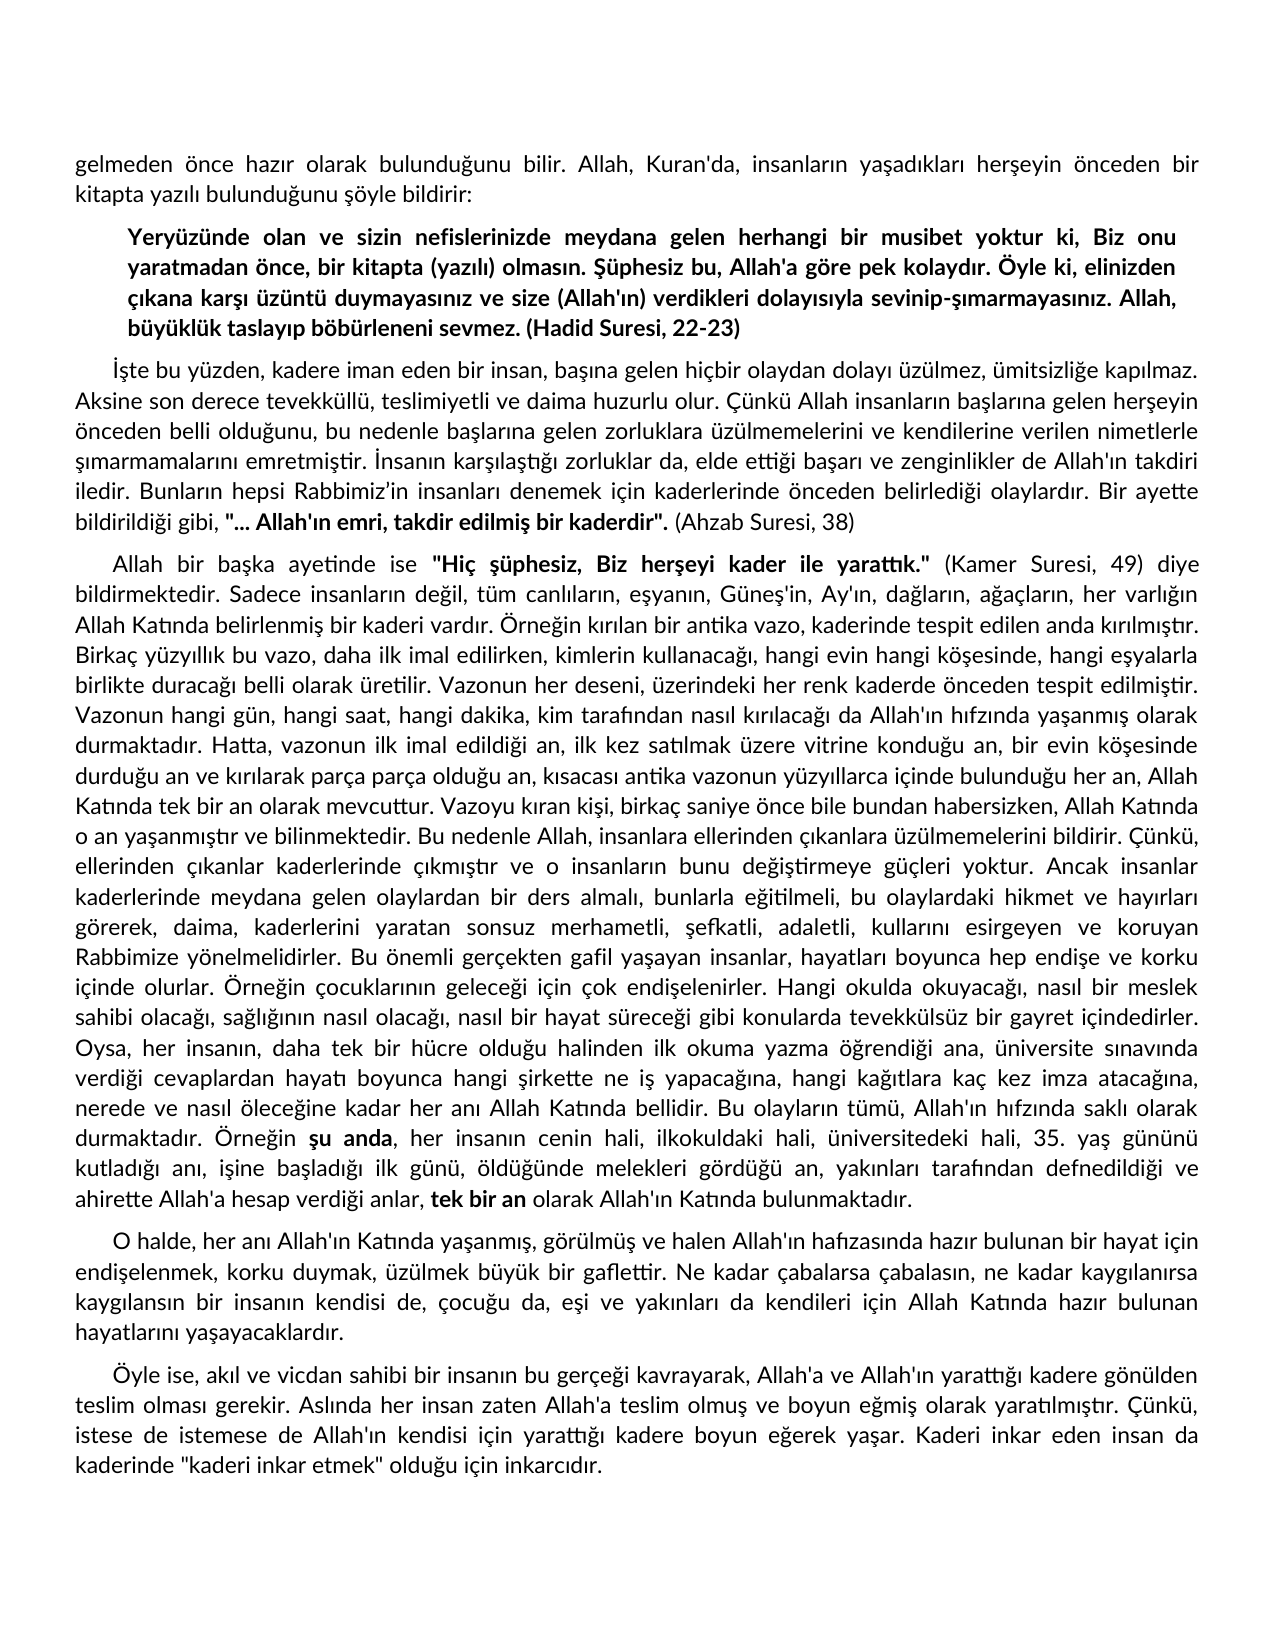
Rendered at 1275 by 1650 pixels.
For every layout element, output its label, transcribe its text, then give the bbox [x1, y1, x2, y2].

text Öyle ise, akıl ve vicdan sahibi bir insanın bu gerçeği kavrayarak, Allah'a ve Allah'ın yarattığı kadere gönülden teslim olması gerekir. Aslında her insan zaten Allah'a teslim olmuş ve boyun eğmiş olarak yaratılmıştır. Çünkü, istese de istemese de Allah'ın kendisi için yarattığı kadere boyun eğerek yaşar. Kaderi inkar eden insan da kaderinde "kaderi inkar etmek" olduğu için inkarcıdır. [75, 1360, 1200, 1478]
text İşte bu yüzden, kadere iman eden bir insan, başına gelen hiçbir olaydan dolayı üzülmez, ümitsizliğe kapılmaz. Aksine son derece tevekküllü, teslimiyetli ve daima huzurlu olur. Çünkü Allah insanların başlarına gelen herşeyin önceden belli olduğunu, bu nedenle başlarına gelen zorluklara üzülmemelerini ve kendilerine verilen nimetlerle şımarmamalarını emretmiştir. İnsanın karşılaştığı zorluklar da, elde ettiği başarı ve zenginlikler de Allah'ın takdiri iledir. Bunların hepsi Rabbimiz’in insanları denemek için kaderlerinde önceden belirlediği olaylardır. Bir ayette bildirildiği gibi, "... Allah'ın emri, takdir edilmiş bir kaderdir". (Ahzab Suresi, 38) [75, 356, 1200, 535]
text Allah bir başka ayetinde ise "Hiç şüphesiz, Biz herşeyi kader ile yarattık." (Kamer Suresi, 49) diye bildirmektedir. Sadece insanların değil, tüm canlıların, eşyanın, Güneş'in, Ay'ın, dağların, ağaçların, her varlığın Allah Katında belirlenmiş bir kaderi vardır. Örneğin kırılan bir antika vazo, kaderinde tespit edilen anda kırılmıştır. Birkaç yüzyıllık bu vazo, daha ilk imal edilirken, kimlerin kullanacağı, hangi evin hangi köşesinde, hangi eşyalarla birlikte duracağı belli olarak üretilir. Vazonun her deseni, üzerindeki her renk kaderde önceden tespit edilmiştir. Vazonun hangi gün, hangi saat, hangi dakika, kim tarafından nasıl kırılacağı da Allah'ın hıfzında yaşanmış olarak durmaktadır. Hatta, vazonun ilk imal edildiği an, ilk kez satılmak üzere vitrine konduğu an, bir evin köşesinde durduğu an ve kırılarak parça parça olduğu an, kısacası antika vazonun yüzyıllarca içinde bulunduğu her an, Allah Katında tek bir an olarak mevcuttur. Vazoyu kıran kişi, birkaç saniye önce bile bundan habersizken, Allah Katında o an yaşanmıştır ve bilinmektedir. Bu nedenle Allah, insanlara ellerinden çıkanlara üzülmemelerini bildirir. Çünkü, ellerinden çıkanlar kaderlerinde çıkmıştır ve o insanların bunu değiştirmeye güçleri yoktur. Ancak insanlar kaderlerinde meydana gelen olaylardan bir ders almalı, bunlarla eğitilmeli, bu olaylardaki hikmet ve hayırları görerek, daima, kaderlerini yaratan sonsuz merhametli, şefkatli, adaletli, kullarını esirgeyen ve koruyan Rabbimize yönelmelidirler. Bu önemli gerçekten gafil yaşayan insanlar, hayatları boyunca hep endişe ve korku içinde olurlar. Örneğin çocuklarının geleceği için çok endişelenirler. Hangi okulda okuyacağı, nasıl bir meslek sahibi olacağı, sağlığının nasıl olacağı, nasıl bir hayat süreceği gibi konularda tevekkülsüz bir gayret içindedirler. Oysa, her insanın, daha tek bir hücre olduğu halinden ilk okuma yazma öğrendiği ana, üniversite sınavında verdiği cevaplardan hayatı boyunca hangi şirkette ne iş yapacağına, hangi kağıtlara kaç kez imza atacağına, nerede ve nasıl öleceğine kadar her anı Allah Katında bellidir. Bu olayların tümü, Allah'ın hıfzında saklı olarak durmaktadır. Örneğin şu anda, her insanın cenin hali, ilkokuldaki hali, üniversitedeki hali, 35. yaş gününü kutladığı anı, işine başladığı ilk günü, öldüğünde melekleri gördüğü an, yakınları tarafından defnedildiği ve ahirette Allah'a hesap verdiği anlar, tek bir an olarak Allah'ın Katında bulunmaktadır. [75, 550, 1200, 1212]
text Yeryüzünde olan ve sizin nefislerinizde meydana gelen herhangi bir musibet yoktur ki, Biz onu yaratmadan önce, bir kitapta (yazılı) olmasın. Şüphesiz bu, Allah'a göre pek kolaydır. Öyle ki, elinizden çıkana karşı üzüntü duymayasınız ve size (Allah'ın) verdikleri dolayısıyla sevinip-şımarmayasınız. Allah, büyüklük taslayıp böbürleneni sevmez. (Hadid Suresi, 22-23) [127, 223, 1177, 341]
text O halde, her anı Allah'ın Katında yaşanmış, görülmüş ve halen Allah'ın hafızasında hazır bulunan bir hayat için endişelenmek, korku duymak, üzülmek büyük bir gaflettir. Ne kadar çabalarsa çabalasın, ne kadar kaygılanırsa kaygılansın bir insanın kendisi de, çocuğu da, eşi ve yakınları da kendileri için Allah Katında hazır bulunan hayatlarını yaşayacaklardır. [75, 1227, 1200, 1345]
text gelmeden önce hazır olarak bulunduğunu bilir. Allah, Kuran'da, insanların yaşadıkları herşeyin önceden bir kitapta yazılı bulunduğunu şöyle bildirir: [75, 150, 1200, 208]
